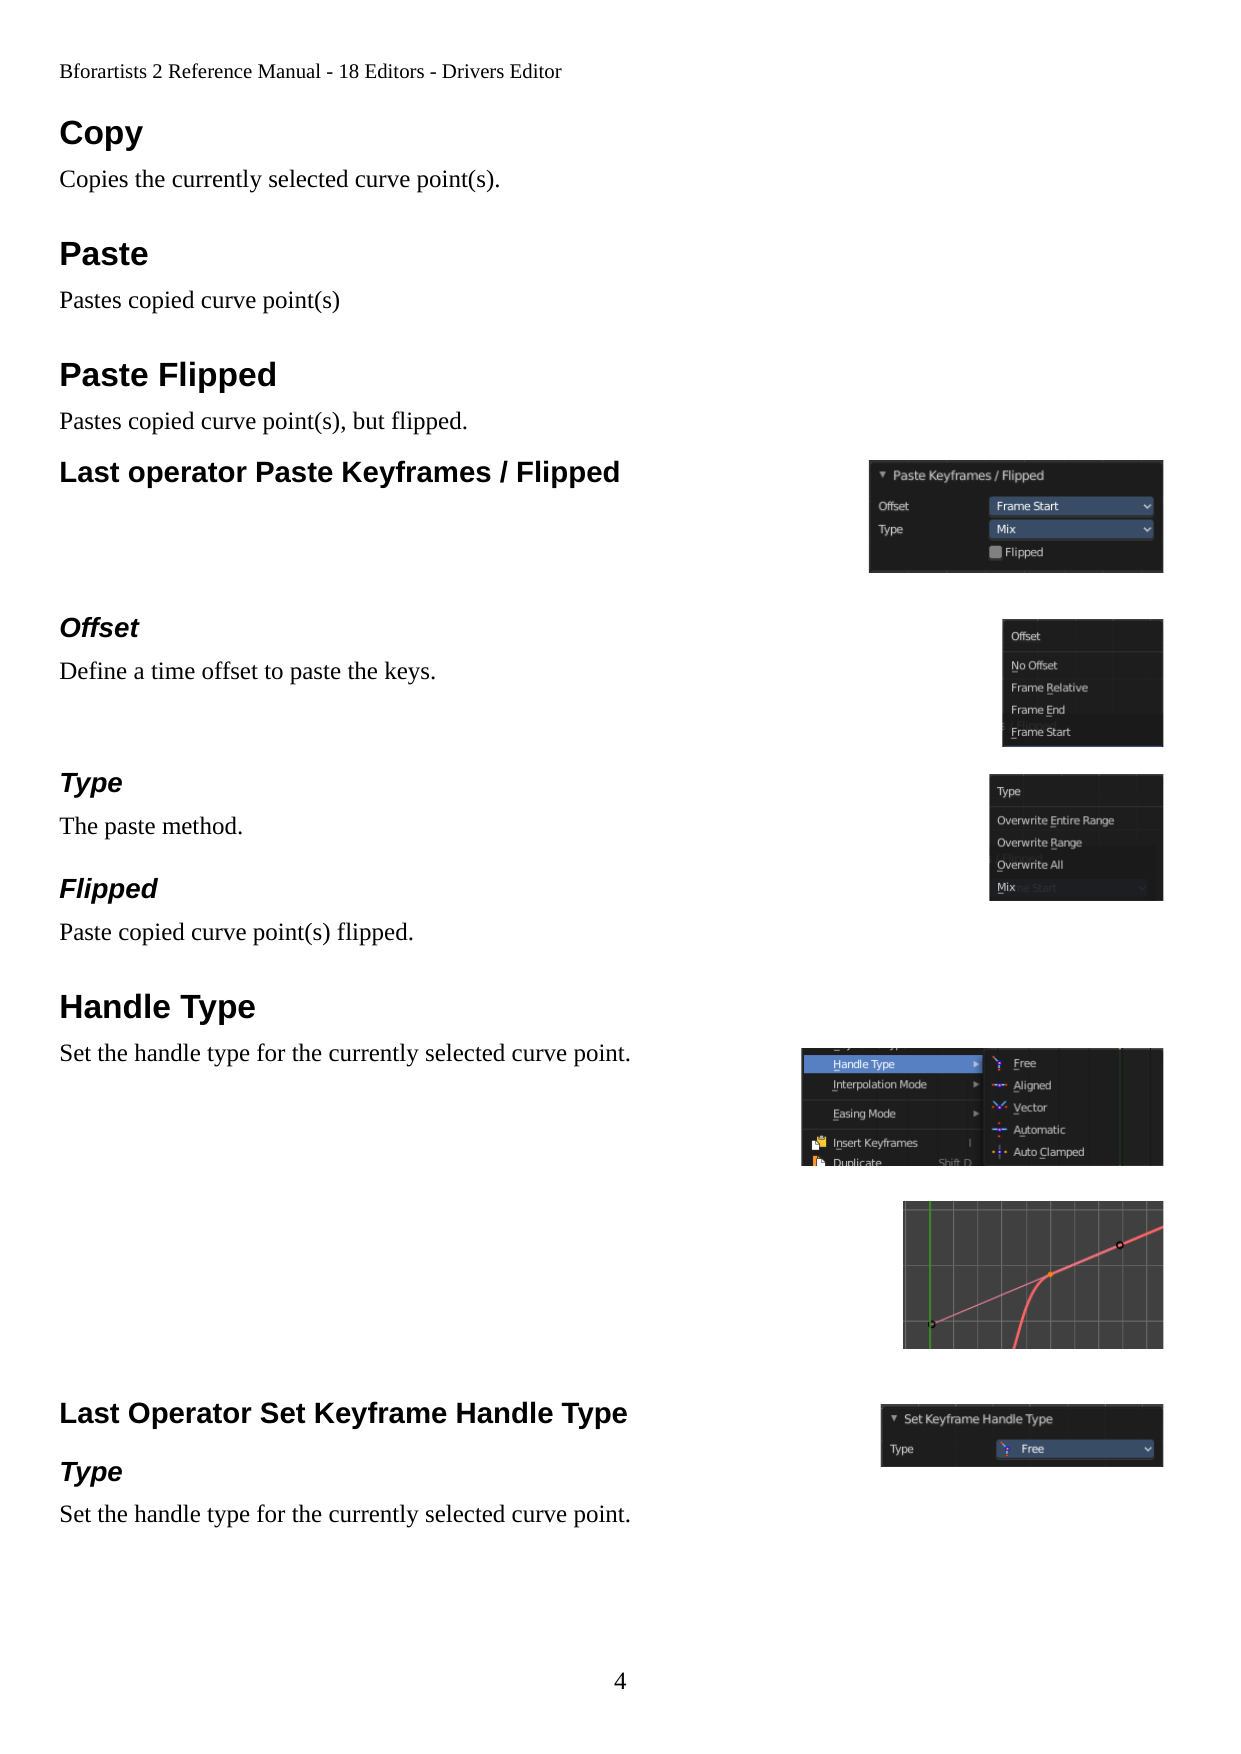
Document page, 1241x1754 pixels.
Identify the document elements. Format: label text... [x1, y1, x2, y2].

subtitle Paste Flipped [59, 355, 1181, 393]
picture [868, 460, 1164, 573]
subtitle Last operator Paste Keyframes / Flipped [59, 455, 1181, 489]
subtitle Offset [59, 612, 1181, 644]
subtitle Paste [59, 234, 1181, 272]
subtitle Flipped [59, 873, 1181, 904]
text Pastes copied curve point(s) [59, 285, 1181, 313]
text Set the handle type for the currently selected curve point. [59, 1499, 1181, 1528]
picture [903, 1201, 1164, 1349]
text The paste method. [59, 811, 989, 840]
text Pastes copied curve point(s), but flipped. [59, 406, 1181, 434]
text Copies the currently selected curve point(s). [59, 164, 1181, 192]
text Paste copied curve point(s) flipped. [59, 917, 1181, 946]
picture [801, 1048, 1164, 1166]
picture [1002, 619, 1164, 747]
subtitle Copy [59, 113, 1181, 151]
text [1164, 811, 1181, 840]
text Define a time offset to paste the keys. [59, 656, 1002, 685]
subtitle Type [59, 767, 1181, 799]
subtitle Last Operator Set Keyframe Handle Type [59, 1396, 1181, 1430]
picture [989, 774, 1164, 901]
picture [880, 1404, 1164, 1467]
text Set the handle type for the currently selected curve point. [59, 1038, 1181, 1067]
subtitle Handle Type [59, 987, 1181, 1026]
subtitle Type [59, 1455, 1181, 1487]
